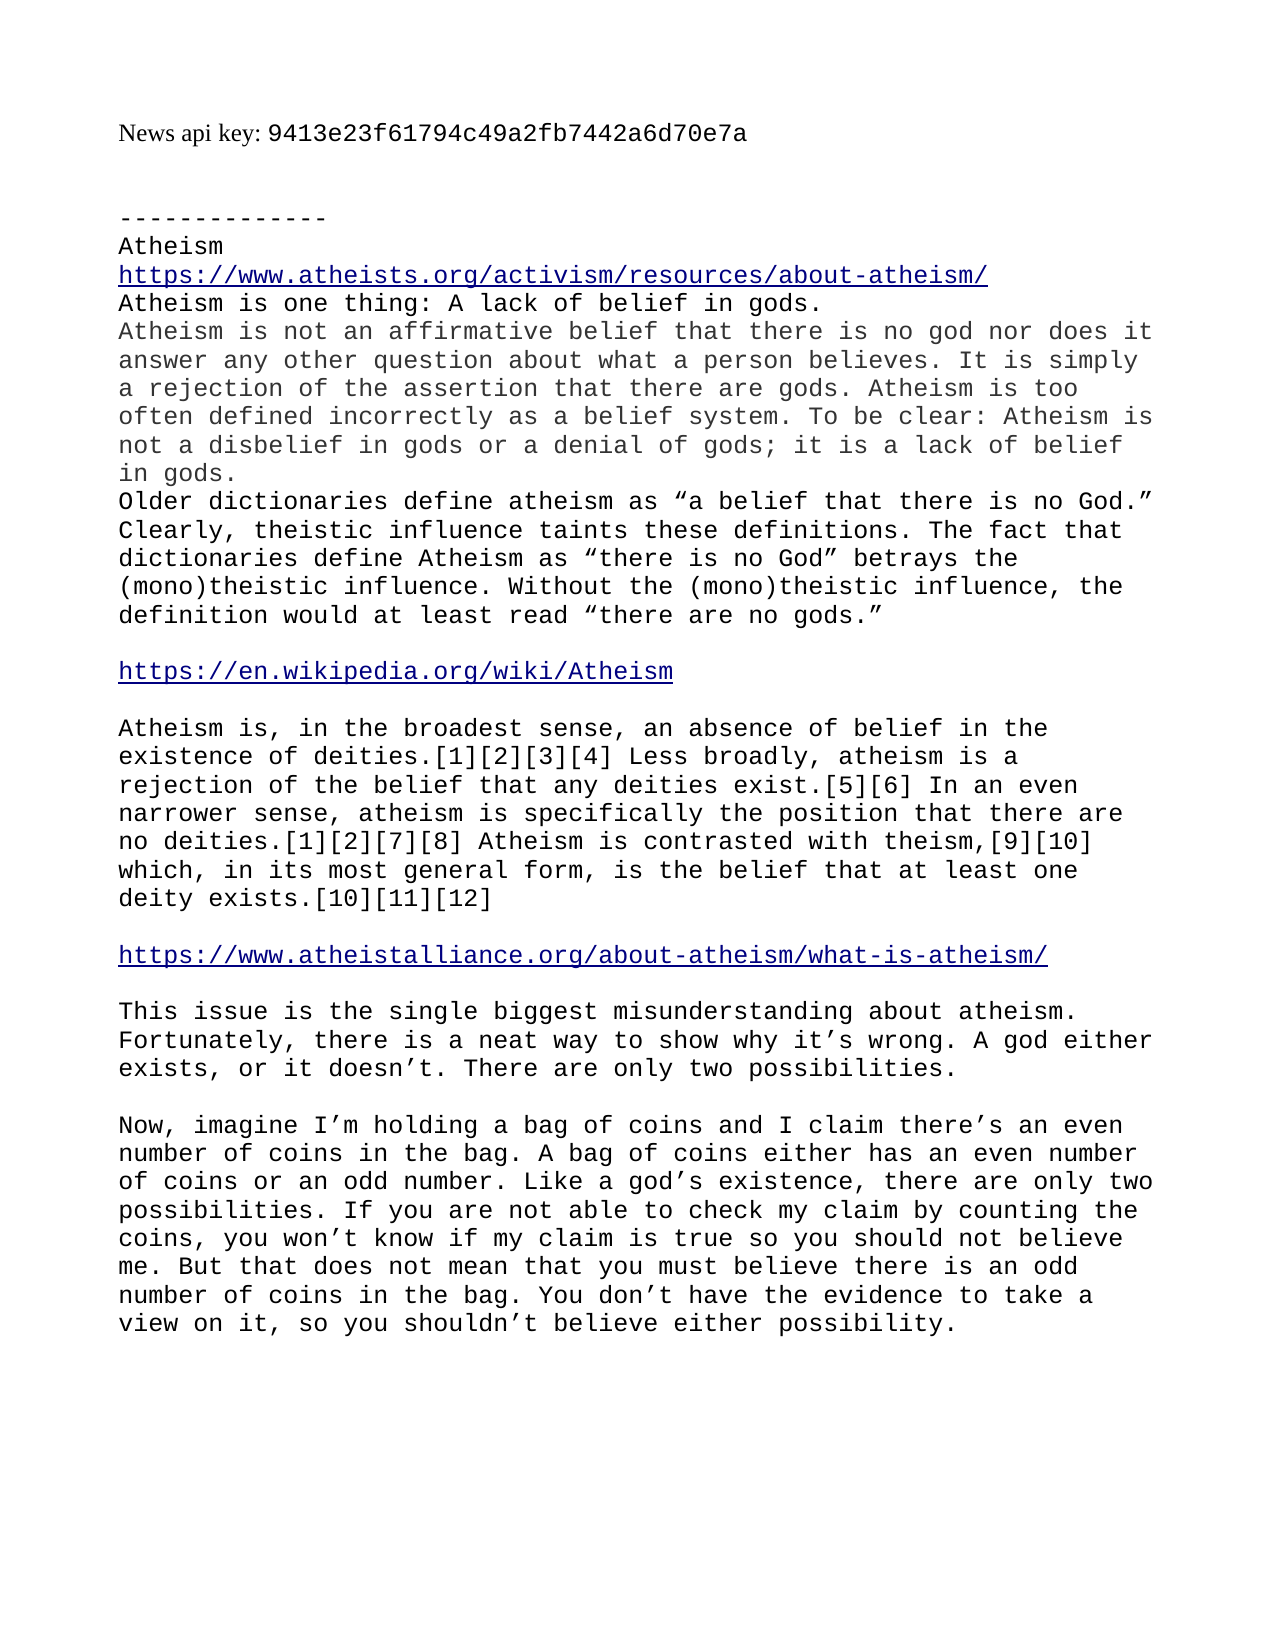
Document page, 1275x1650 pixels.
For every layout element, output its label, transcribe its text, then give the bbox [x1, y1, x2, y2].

text Now, imagine I’m holding a bag of coins and I claim there’s an even number of coins in the bag. A bag of coins either has an even number of coins or an odd number. Like a god’s existence, there are only two possibilities. If you are not able to check my claim by counting the coins, you won’t know if my claim is true so you should not believe me. But that does not mean that you must believe there is an odd number of coins in the bag. You don’t have the evidence to take a view on it, so you shouldn’t believe either possibility. [118, 1112, 1157, 1339]
text Atheism is not an affirmative belief that there is no god nor does it answer any other question about what a person believes. It is simply a rejection of the assertion that there are gods. Atheism is too often defined incorrectly as a belief system. To be clear: Atheism is not a disbelief in gods or a denial of gods; it is a lack of belief in gods. [118, 319, 1157, 489]
text This issue is the single biggest misunderstanding about atheism. Fortunately, there is a neat way to show why it’s wrong. A god either exists, or it doesn’t. There are only two possibilities. [118, 999, 1157, 1084]
text https://www.atheists.org/activism/resources/about-atheism/ [118, 262, 1157, 291]
text -------------- [118, 206, 1157, 234]
text https://www.atheistalliance.org/about-atheism/what-is-atheism/ [118, 942, 1157, 971]
text Atheism [118, 234, 1157, 262]
text Atheism is one thing: A lack of belief in gods. [118, 291, 1157, 319]
text News api key: 9413e23f61794c49a2fb7442a6d70e7a [118, 118, 1157, 149]
text Older dictionaries define atheism as “a belief that there is no God.” Clearly, theistic influence taints these definitions. The fact that dictionaries define Atheism as “there is no God” betrays the (mono)theistic influence. Without the (mono)theistic influence, the definition would at least read “there are no gods.” [118, 489, 1157, 631]
text Atheism is, in the broadest sense, an absence of belief in the existence of deities.[1][2][3][4] Less broadly, atheism is a rejection of the belief that any deities exist.[5][6] In an even narrower sense, atheism is specifically the position that there are no deities.[1][2][7][8] Atheism is contrasted with theism,[9][10] which, in its most general form, is the belief that at least one deity exists.[10][11][12] [118, 716, 1157, 914]
text https://en.wikipedia.org/wiki/Atheism [118, 659, 1157, 687]
